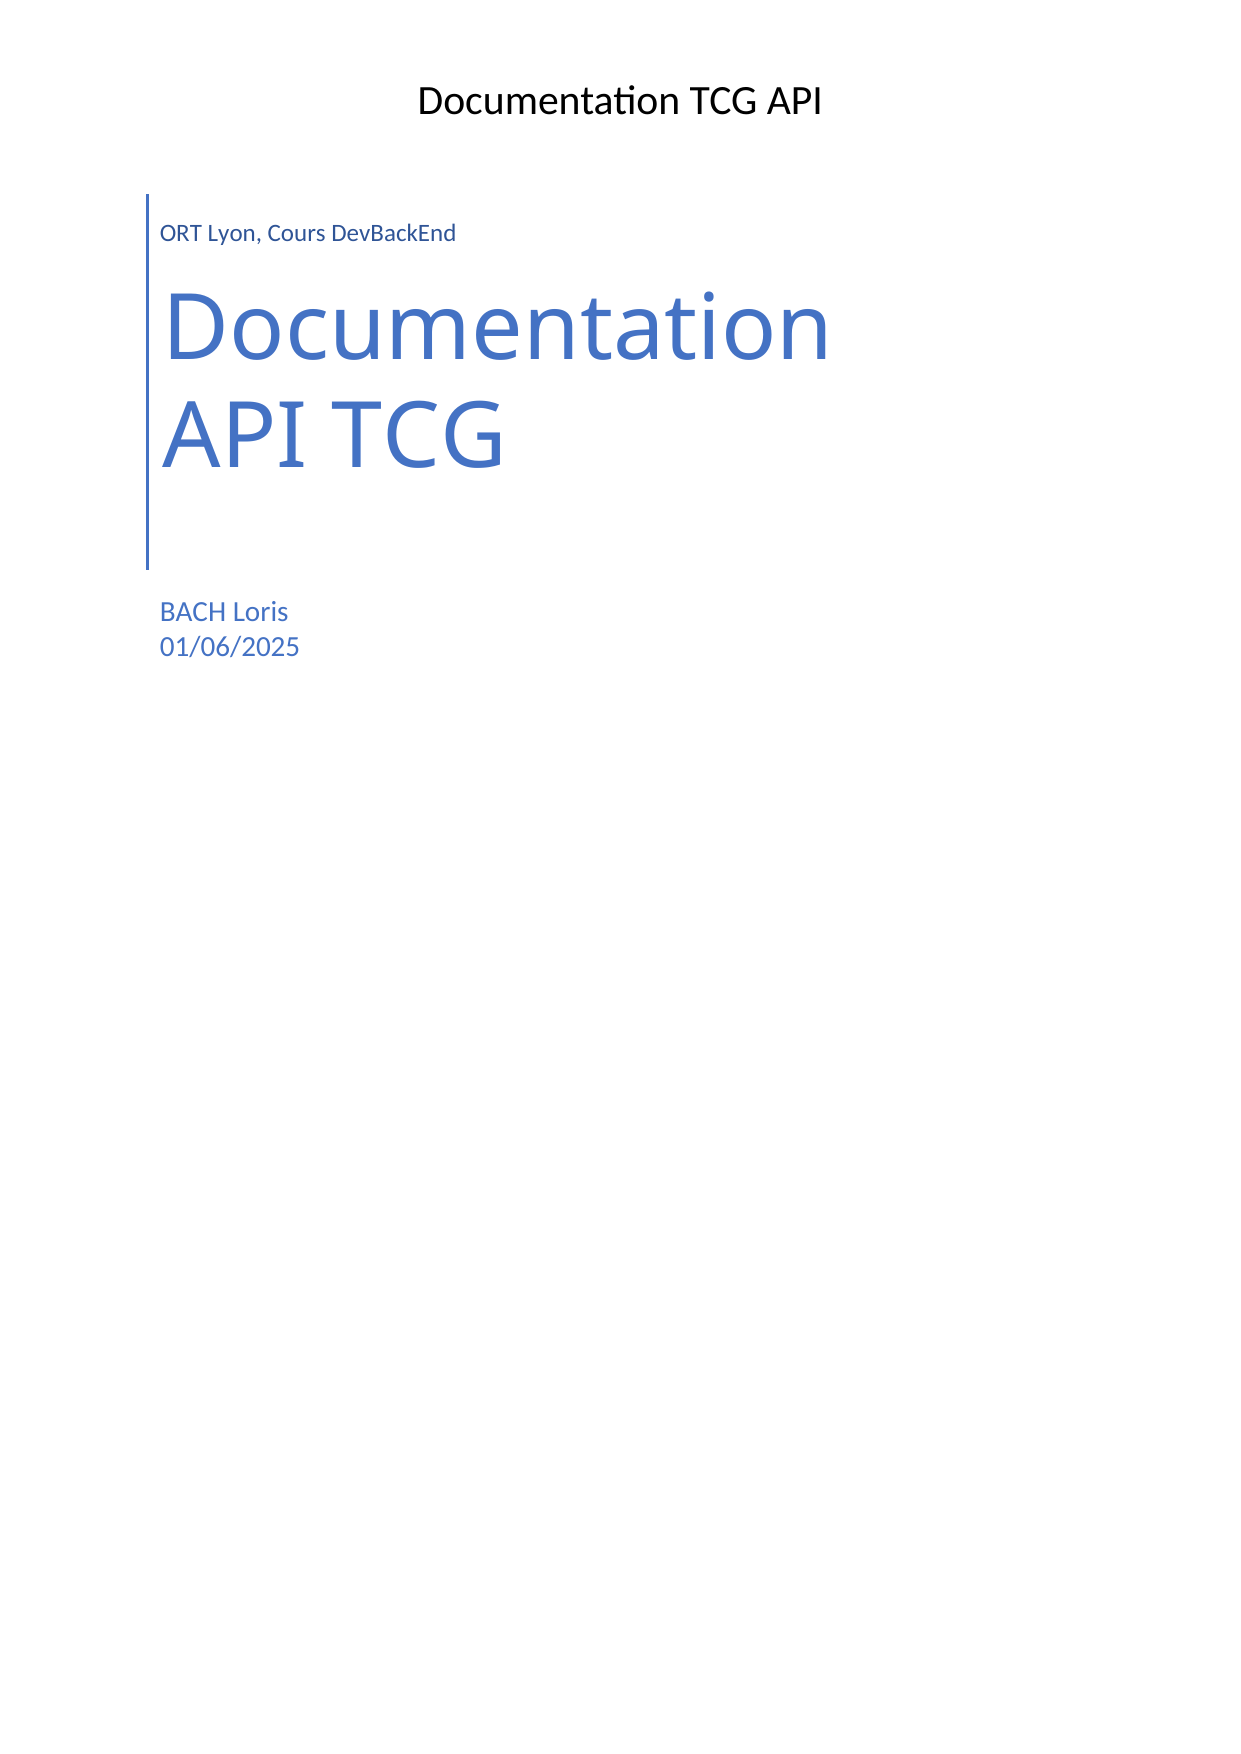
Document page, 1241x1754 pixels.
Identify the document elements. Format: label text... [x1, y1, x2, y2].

table_header BACH Loris 01/06/2025 [148, 570, 875, 722]
table_cell [149, 495, 903, 570]
table_cell Documentation API TCG [149, 270, 903, 494]
table_header ORT Lyon, Cours DevBackEnd [149, 194, 903, 270]
